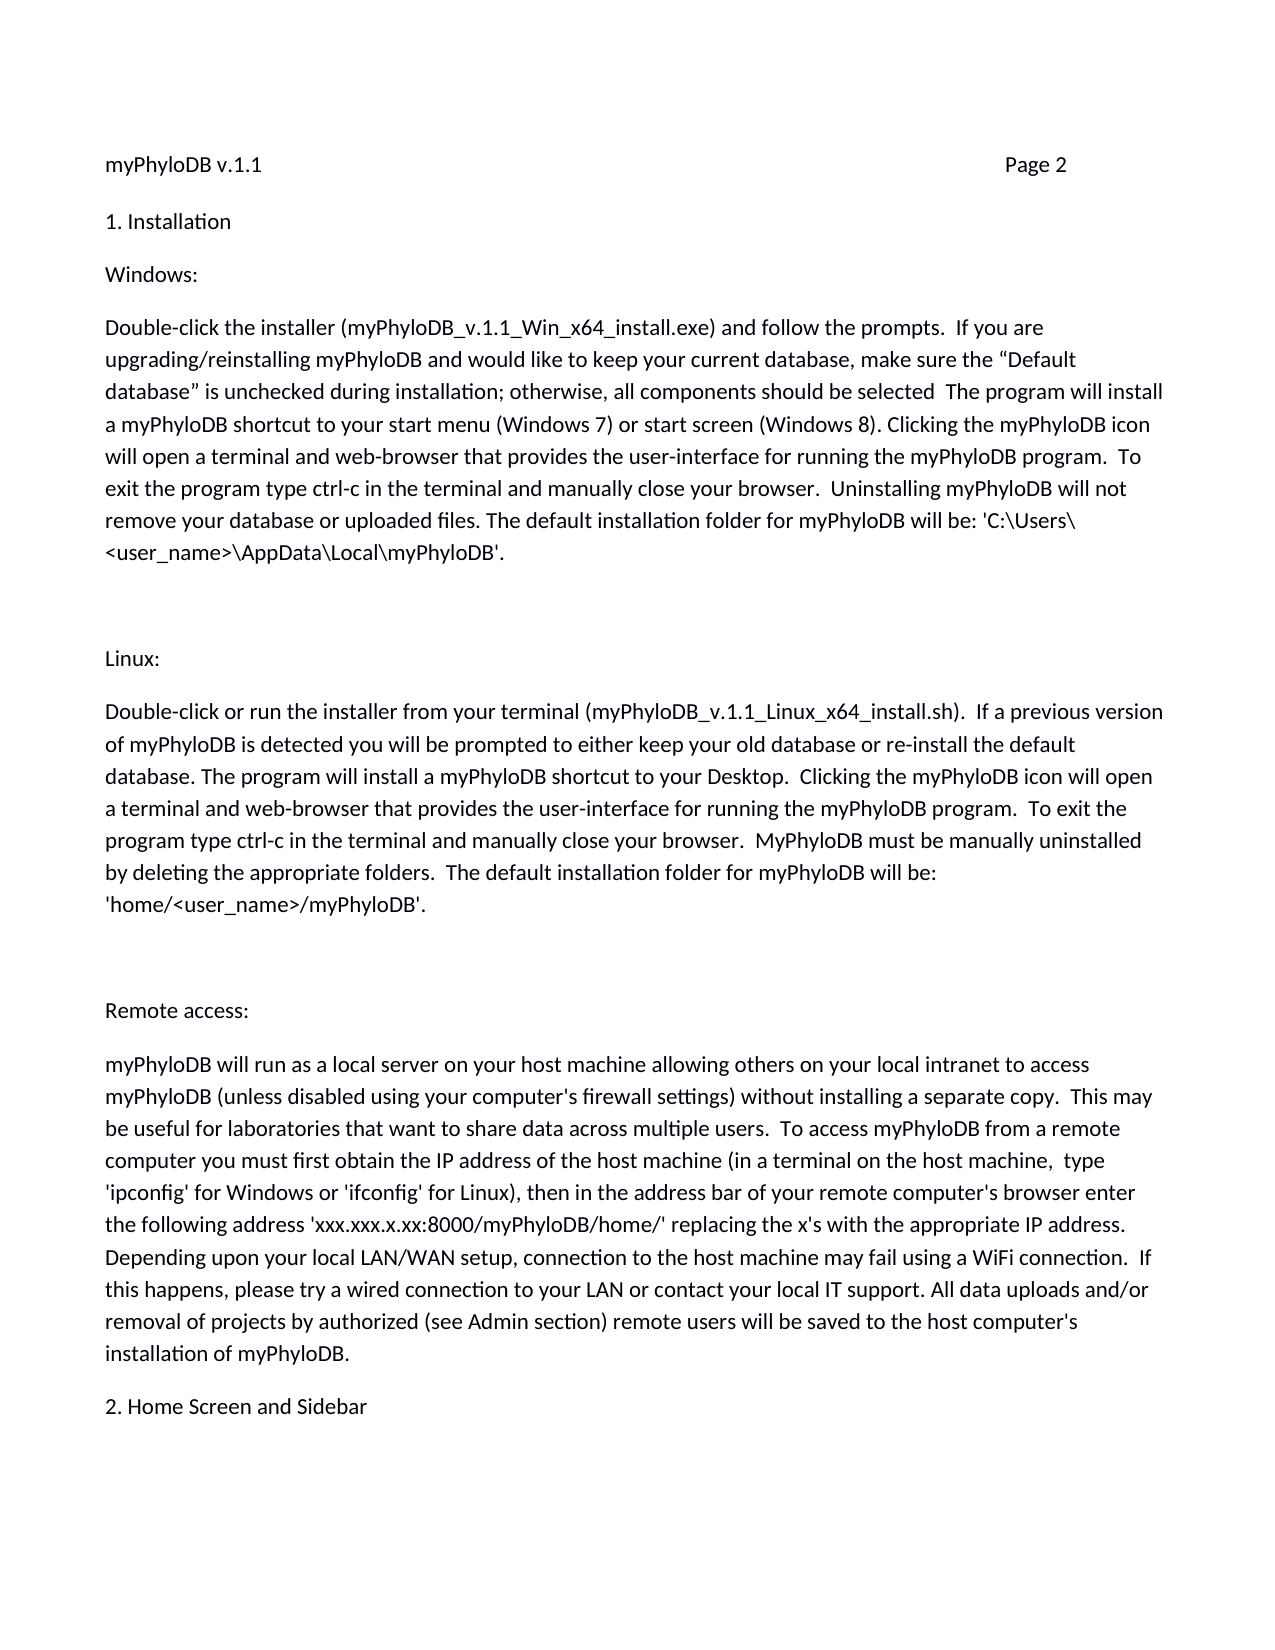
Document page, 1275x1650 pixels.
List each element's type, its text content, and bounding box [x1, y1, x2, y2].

text 1. Installation [105, 207, 1170, 235]
text myPhyloDB will run as a local server on your host machine allowing others on your local intranet to access myPhyloDB (unless disabled using your computer's firewall settings) without installing a separate copy. This may be useful for laboratories that want to share data across multiple users. To access myPhyloDB from a remote computer you must first obtain the IP address of the host machine (in a terminal on the host machine, type 'ipconfig' for Windows or 'ifconfig' for Linux), then in the address bar of your remote computer's browser enter the following address 'xxx.xxx.x.xx:8000/myPhyloDB/home/' replacing the x's with the appropriate IP address. Depending upon your local LAN/WAN setup, connection to the host machine may fail using a WiFi connection. If this happens, please try a wired connection to your LAN or contact your local IT support. All data uploads and/or removal of projects by authorized (see Admin section) remote users will be saved to the host computer's installation of myPhyloDB. [105, 1050, 1170, 1367]
text Remote access: [105, 997, 1170, 1025]
text Double-click the installer (myPhyloDB_v.1.1_Win_x64_install.exe) and follow the prompts. If you are upgrading/reinstalling myPhyloDB and would like to keep your current database, make sure the “Default database” is unchecked during installation; otherwise, all components should be selected The program will install a myPhyloDB shortcut to your start menu (Windows 7) or start screen (Windows 8). Clicking the myPhyloDB icon will open a terminal and web-browser that provides the user-interface for running the myPhyloDB program. To exit the program type ctrl-c in the terminal and manually close your browser. Uninstalling myPhyloDB will not remove your database or uploaded files. The default installation folder for myPhyloDB will be: 'C:\Users\<user_name>\AppData\Local\myPhyloDB'. [105, 313, 1170, 566]
text Linux: [105, 644, 1170, 672]
text Windows: [105, 260, 1170, 288]
text Double-click or run the installer from your terminal (myPhyloDB_v.1.1_Linux_x64_install.sh). If a previous version of myPhyloDB is detected you will be prompted to either keep your old database or re-install the default database. The program will install a myPhyloDB shortcut to your Desktop. Clicking the myPhyloDB icon will open a terminal and web-browser that provides the user-interface for running the myPhyloDB program. To exit the program type ctrl-c in the terminal and manually close your browser. MyPhyloDB must be manually uninstalled by deleting the appropriate folders. The default installation folder for myPhyloDB will be: 'home/<user_name>/myPhyloDB'. [105, 697, 1170, 919]
text 2. Home Screen and Sidebar [105, 1392, 1170, 1420]
